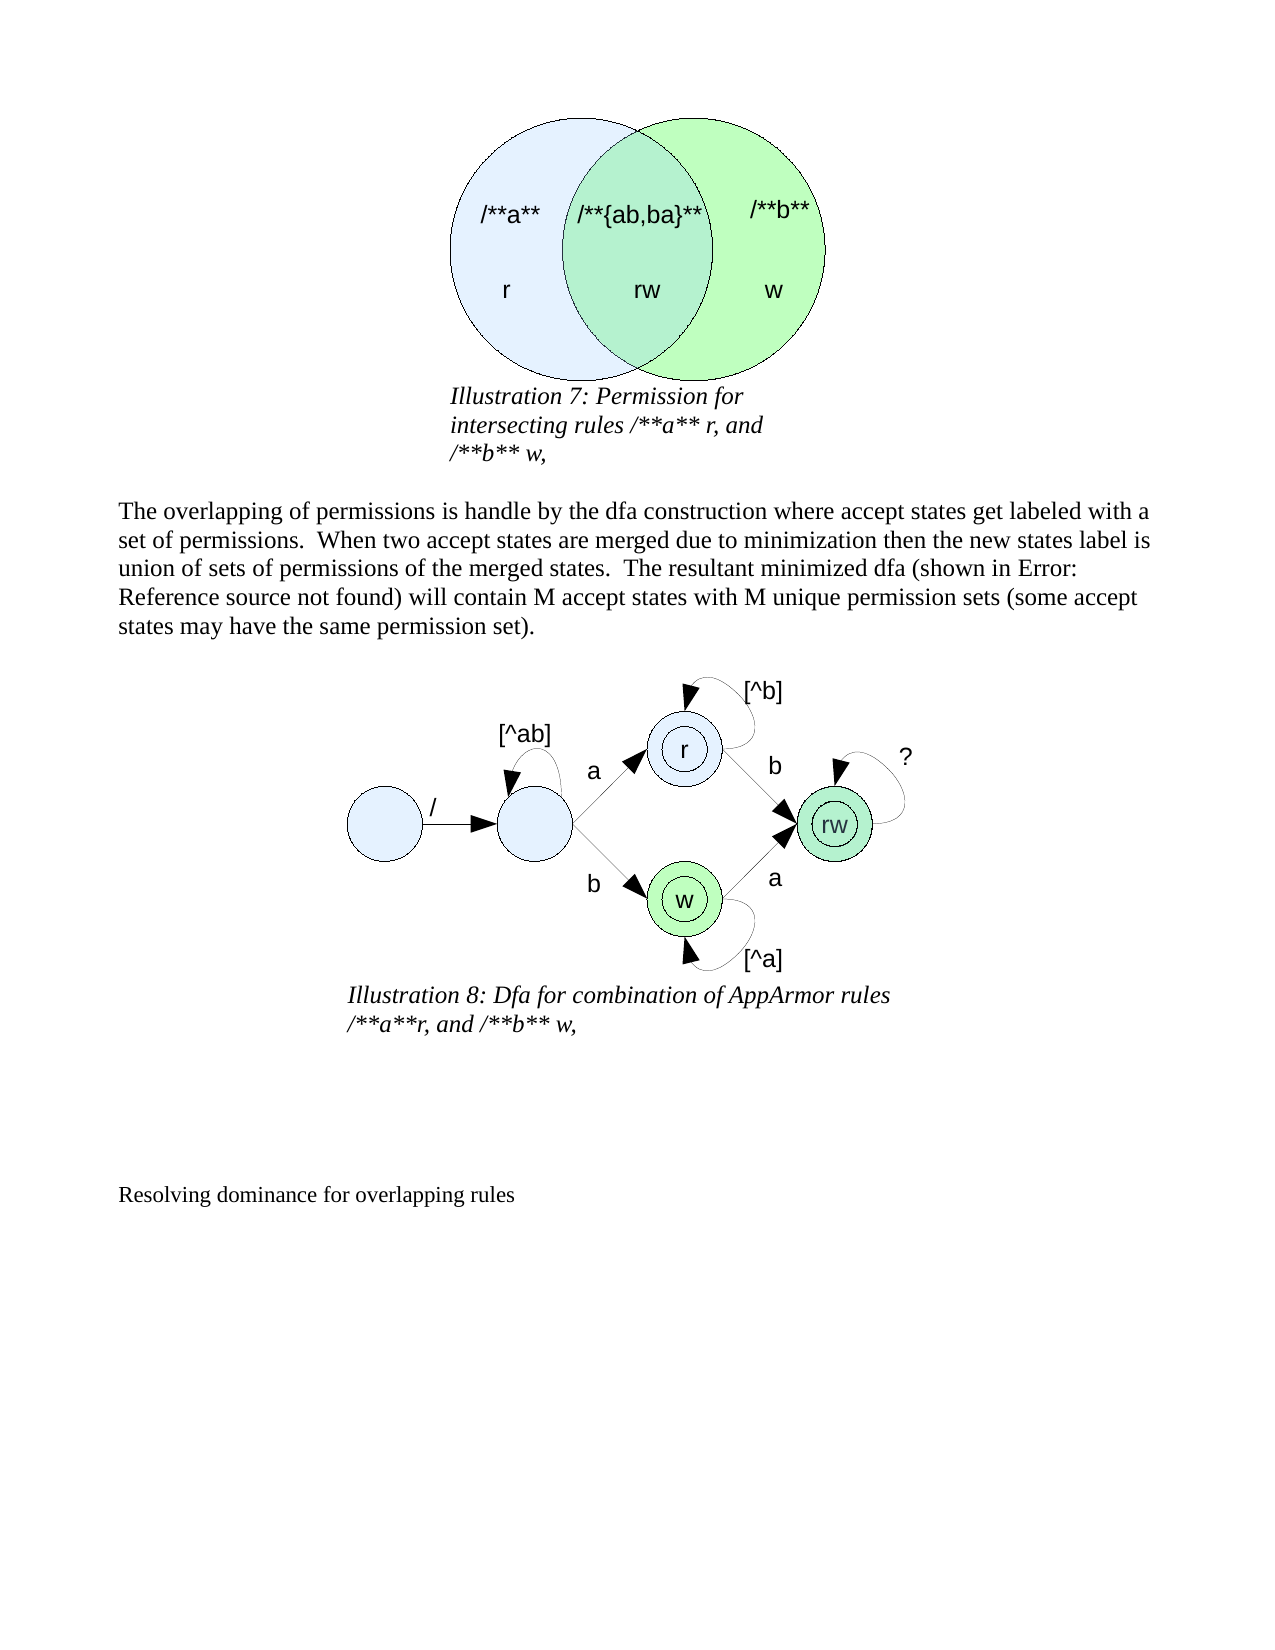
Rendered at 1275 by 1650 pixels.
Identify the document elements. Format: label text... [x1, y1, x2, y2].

text Resolving dominance for overlapping rules [118, 1181, 1157, 1208]
text but a connection can acquire (bind) to a well known name (you only do this if [497, 786, 573, 861]
text but a connection can acquire (bind) to a well known name (you only do this if [647, 711, 723, 786]
text but a connection can acquire (bind) to a well known name (you only do this if [347, 786, 423, 861]
text A kernel variable that is scoped at the profile level. [450, 131, 636, 380]
text The overlapping of permissions is handle by the dfa construction where accept states get labeled with a set of permissions. When two accept states are merged due to minimization then the new states label is union of sets of permissions of the merged states. The resultant minimized dfa (shown in Error: Reference source not found) will contain M accept states with M unique permission sets (some accept states may have the same permission set). [118, 496, 1157, 640]
text Illustration 7: Permission for intersecting rules /**a** r, and /**b** w, [450, 266, 825, 467]
text Illustration 7: Permission for intersecting rules /**a** r, and /**b** w, [450, 131, 522, 233]
text Illustration 8: Dfa for combination of AppArmor rules /**a**r, and /**b** w, [347, 681, 928, 1038]
text Illustration 7: Permission for intersecting rules /**a** r, and /**b** w, [753, 131, 825, 232]
